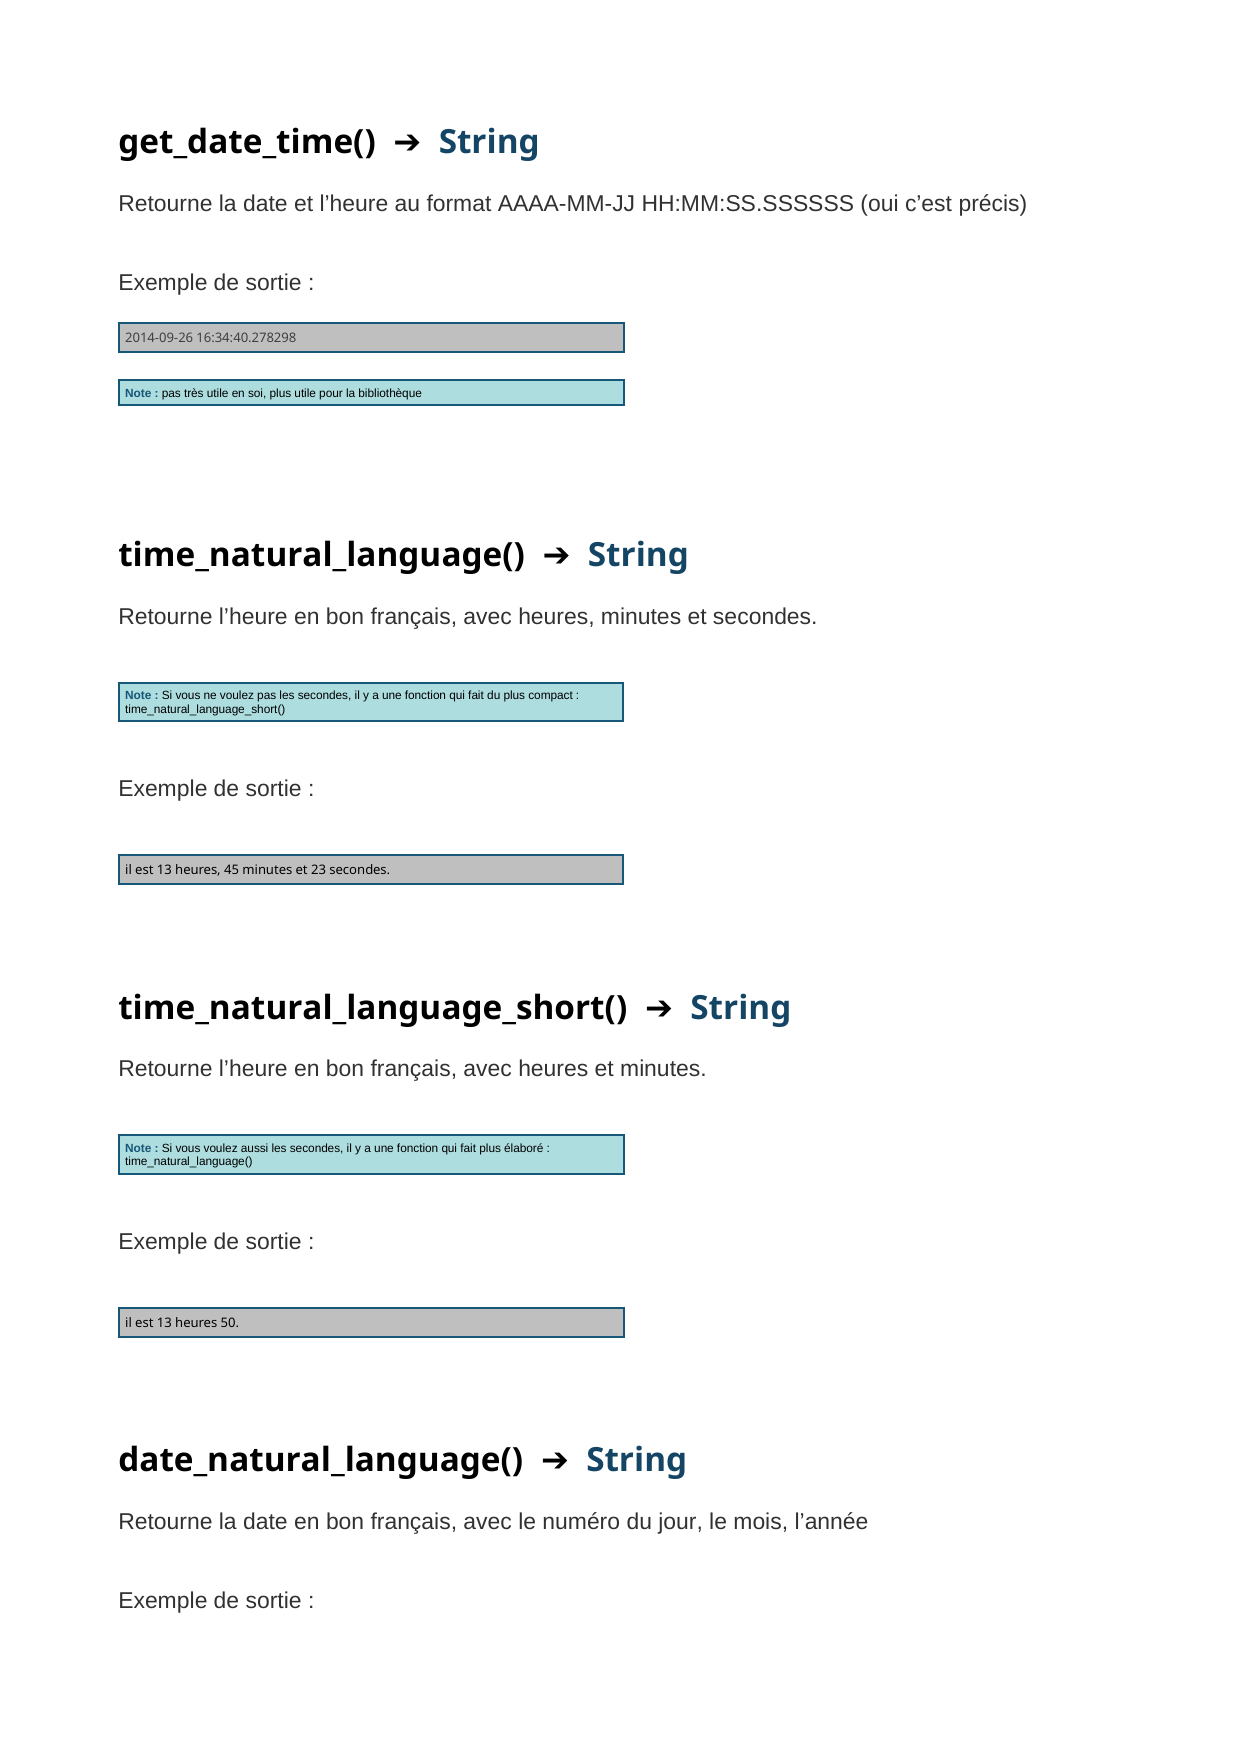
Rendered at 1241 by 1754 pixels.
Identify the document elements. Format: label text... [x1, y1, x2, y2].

text date_natural_language() ➔ String [118, 1436, 1122, 1481]
table_header 2014-09-26 16:34:40.278298 [120, 324, 623, 351]
text time_natural_language() ➔ String [118, 531, 1122, 576]
text Retourne l’heure en bon français, avec heures, minutes et secondes. [118, 603, 1122, 629]
table_header Note : Si vous ne voulez pas les secondes, il y a une fonction qui fait du plus compact : time_natural_language_short() [120, 684, 622, 720]
text Exemple de sortie : [118, 1228, 1122, 1254]
table_header Note : Si vous voulez aussi les secondes, il y a une fonction qui fait plus élaboré : time_natural_language() [120, 1136, 623, 1173]
table_header il est 13 heures 50. [120, 1309, 623, 1336]
text Retourne l’heure en bon français, avec heures et minutes. [118, 1055, 1122, 1082]
table_header il est 13 heures, 45 minutes et 23 secondes. [120, 856, 622, 883]
text Exemple de sortie : [118, 269, 1122, 295]
text time_natural_language_short() ➔ String [118, 983, 1122, 1029]
text Retourne la date et l’heure au format AAAA-MM-JJ HH:MM:SS.SSSSSS (oui c’est précis) [118, 190, 1122, 216]
text Exemple de sortie : [118, 775, 1122, 801]
text Retourne la date en bon français, avec le numéro du jour, le mois, l’année [118, 1508, 1122, 1534]
table_header Note : pas très utile en soi, plus utile pour la bibliothèque [120, 381, 623, 404]
text get_date_time() ➔ String [118, 118, 1122, 163]
text Exemple de sortie : [118, 1587, 1122, 1613]
